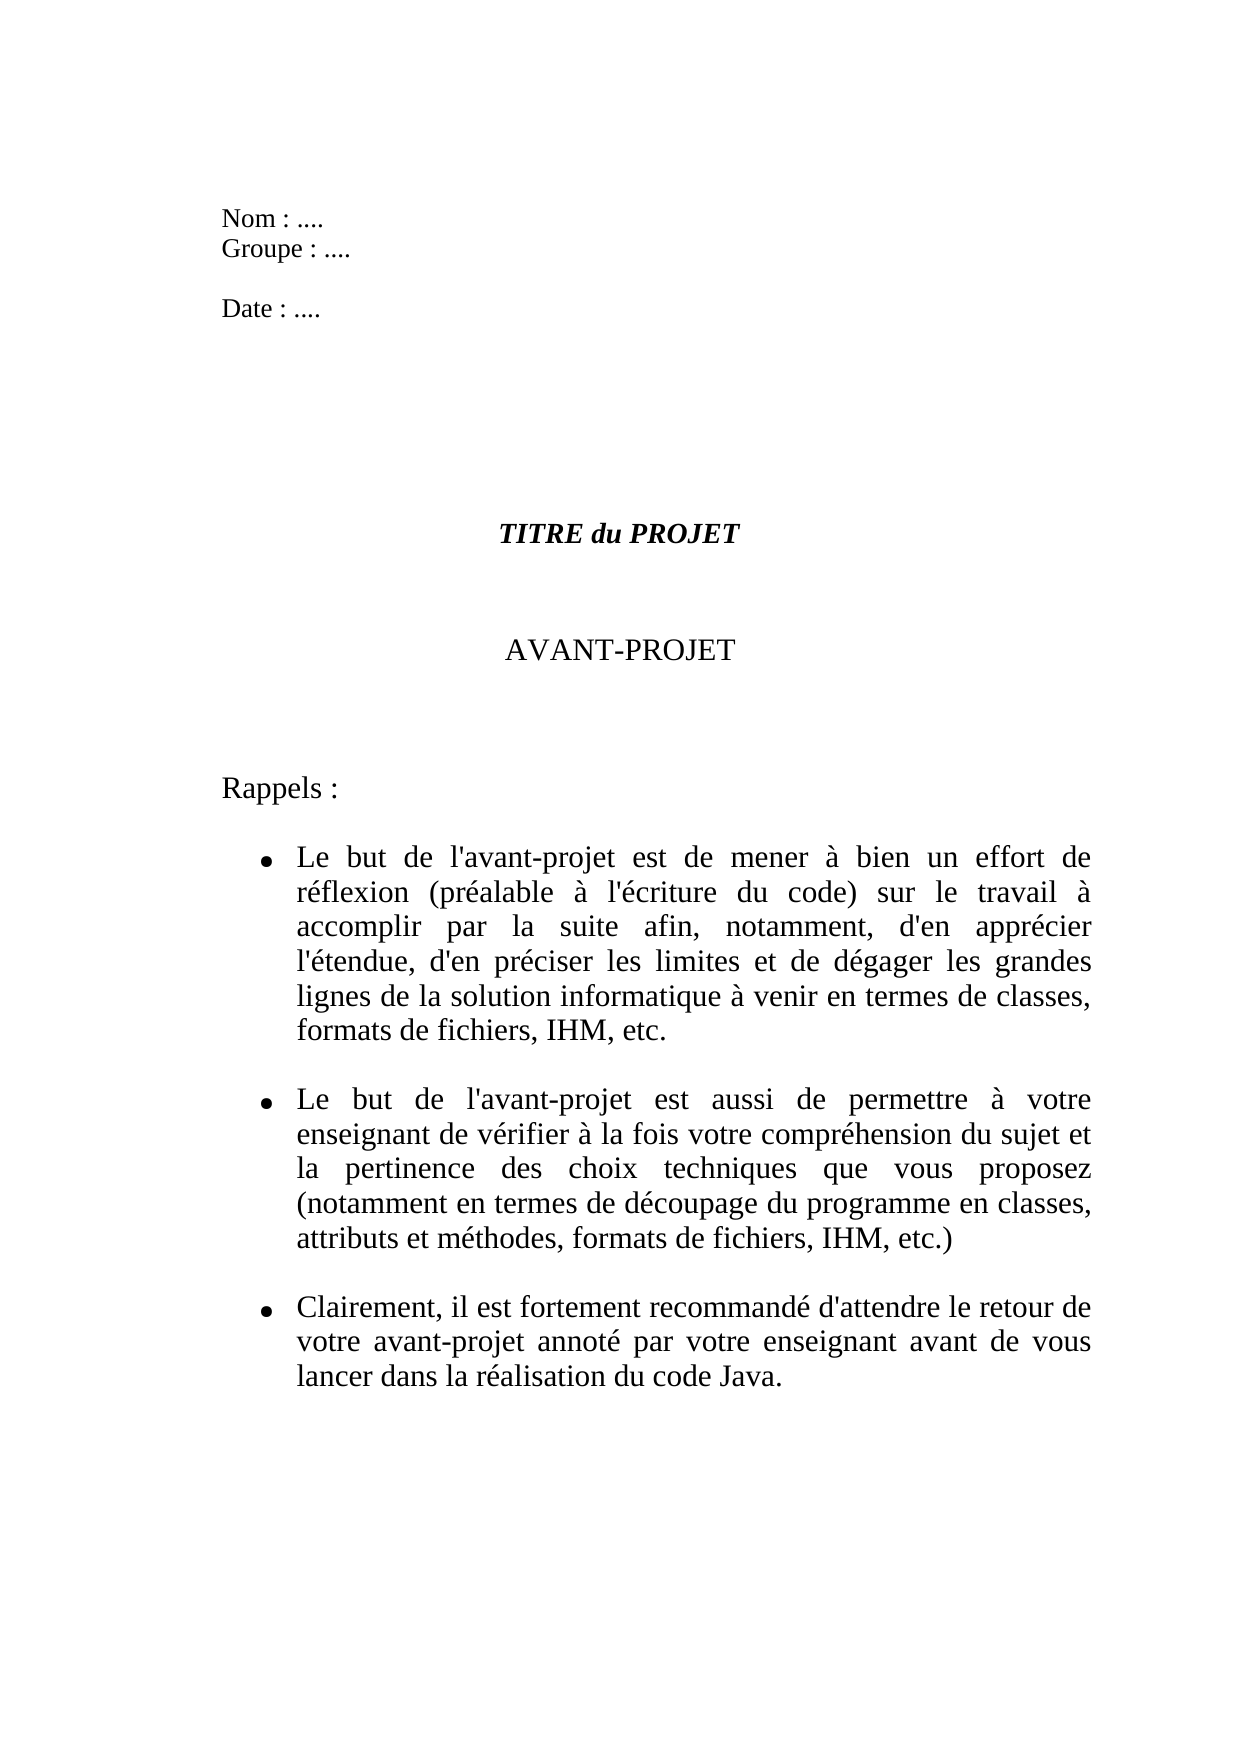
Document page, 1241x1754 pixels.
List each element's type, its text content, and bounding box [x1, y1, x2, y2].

text Date : .... [221, 293, 1092, 323]
text Rappels : [221, 771, 1092, 805]
text Nom : .... [221, 203, 1092, 233]
text AVANT-PROJET [148, 632, 1092, 667]
text TITRE du PROJET [148, 517, 1092, 549]
list Le but de l'avant-projet est de mener à bien un effort de réflexion (préalable à l'écriture du code) sur le travail à accomplir par la suite afin, notamment, d'en apprécier l'étendue, d'en préciser les limites et de dégager les grandes lignes de la solution informatique à venir en termes de classes, formats de fichiers, IHM, etc. [259, 840, 1092, 1047]
list Clairement, il est fortement recommandé d'attendre le retour de votre avant-projet annoté par votre enseignant avant de vous lancer dans la réalisation du code Java. [259, 1289, 1092, 1393]
text Groupe : .... [221, 233, 1092, 263]
list Le but de l'avant-projet est aussi de permettre à votre enseignant de vérifier à la fois votre compréhension du sujet et la pertinence des choix techniques que vous proposez (notamment en termes de découpage du programme en classes, attributs et méthodes, formats de fichiers, IHM, etc.) [259, 1082, 1092, 1255]
